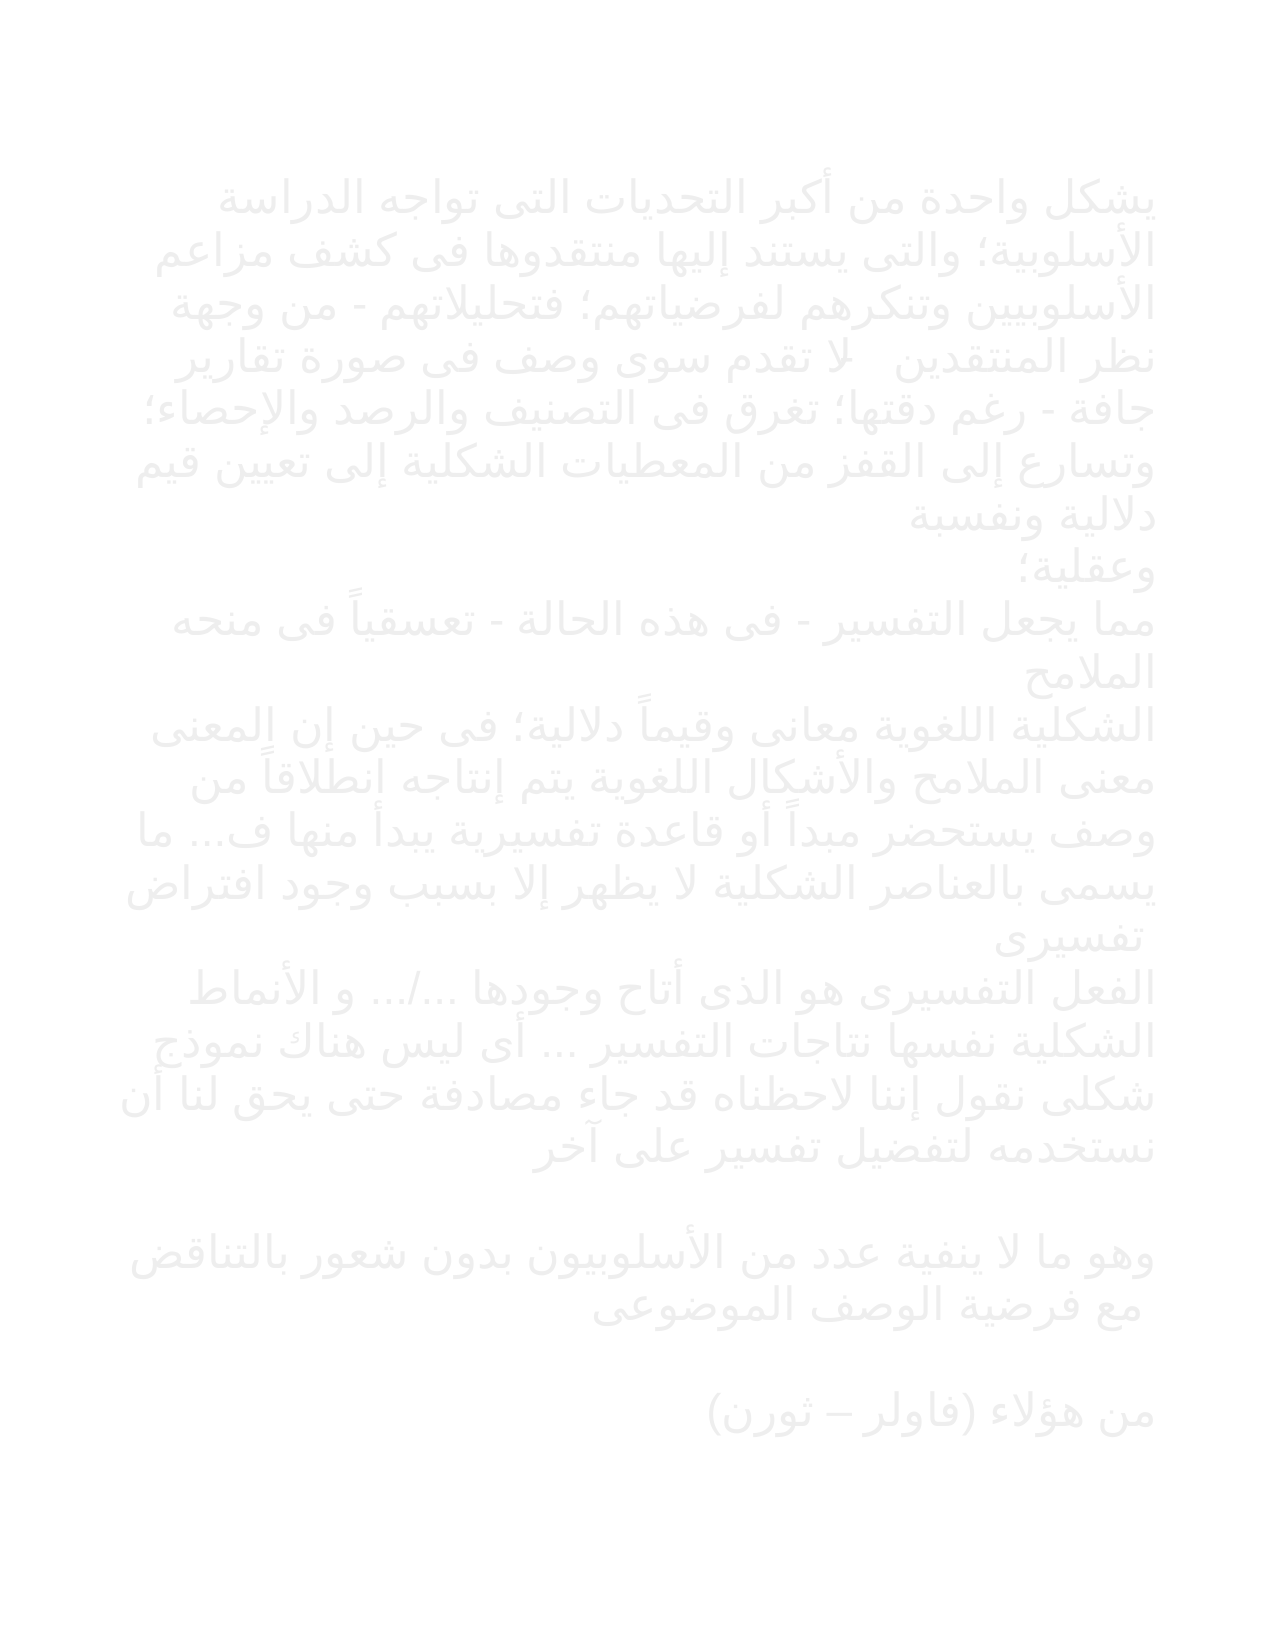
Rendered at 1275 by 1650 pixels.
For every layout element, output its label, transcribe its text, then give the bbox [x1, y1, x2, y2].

text يشكل واحدة من أكبر التحديات التى تواجه الدراسة الأسلوبية؛ والتى يستند إليها منتقدوها فى كشف مزاعم الأسلوبيين وتنكرهم لفرضياتهم؛ فتحليلاتهم - من وجهة نظر المنتقدين - لا تقدم سوى وصف فى صورة تقارير جافة - رغم دقتها؛ تغرق فى التصنيف والرصد والإحصاء؛ وتسارع إلى القفز من المعطيات الشكلية إلى تعيين قيم دلالية ونفسبة وعقلية؛ [118, 171, 1157, 593]
text الفعل التفسيرى هو الذى أتاح وجودها .../... و الأنماط الشكلية نفسها نتاجات التفسير ... أى ليس هناك نموذج شكلى نقول إننا لاحظناه قد جاء مصادفة حتى يحق لنا أن نستخدمه لتفضيل تفسير على آخر [118, 962, 1157, 1172]
text من هؤلاء (فاولر – ثورن) [118, 1383, 1157, 1436]
text وهو ما لا ينفية عدد من الأسلوبيون بدون شعور بالتناقض مع فرضية الوصف الموضوعى [118, 1225, 1157, 1331]
text مما يجعل التفسير - فى هذه الحالة - تعسقياً فى منحه الملامح الشكلية اللغوية معانى وقيماً دلالية؛ فى حين إن المعنى معنى الملامح والأشكال اللغوية يتم إنتاجه انطلاقاً من وصف يستحضر مبداً أو قاعدة تفسيرية يبدأ منها ف... ما يسمى بالعناصر الشكلية لا يظهر إلا بسبب وجود افتراض تفسيرى [118, 593, 1157, 962]
